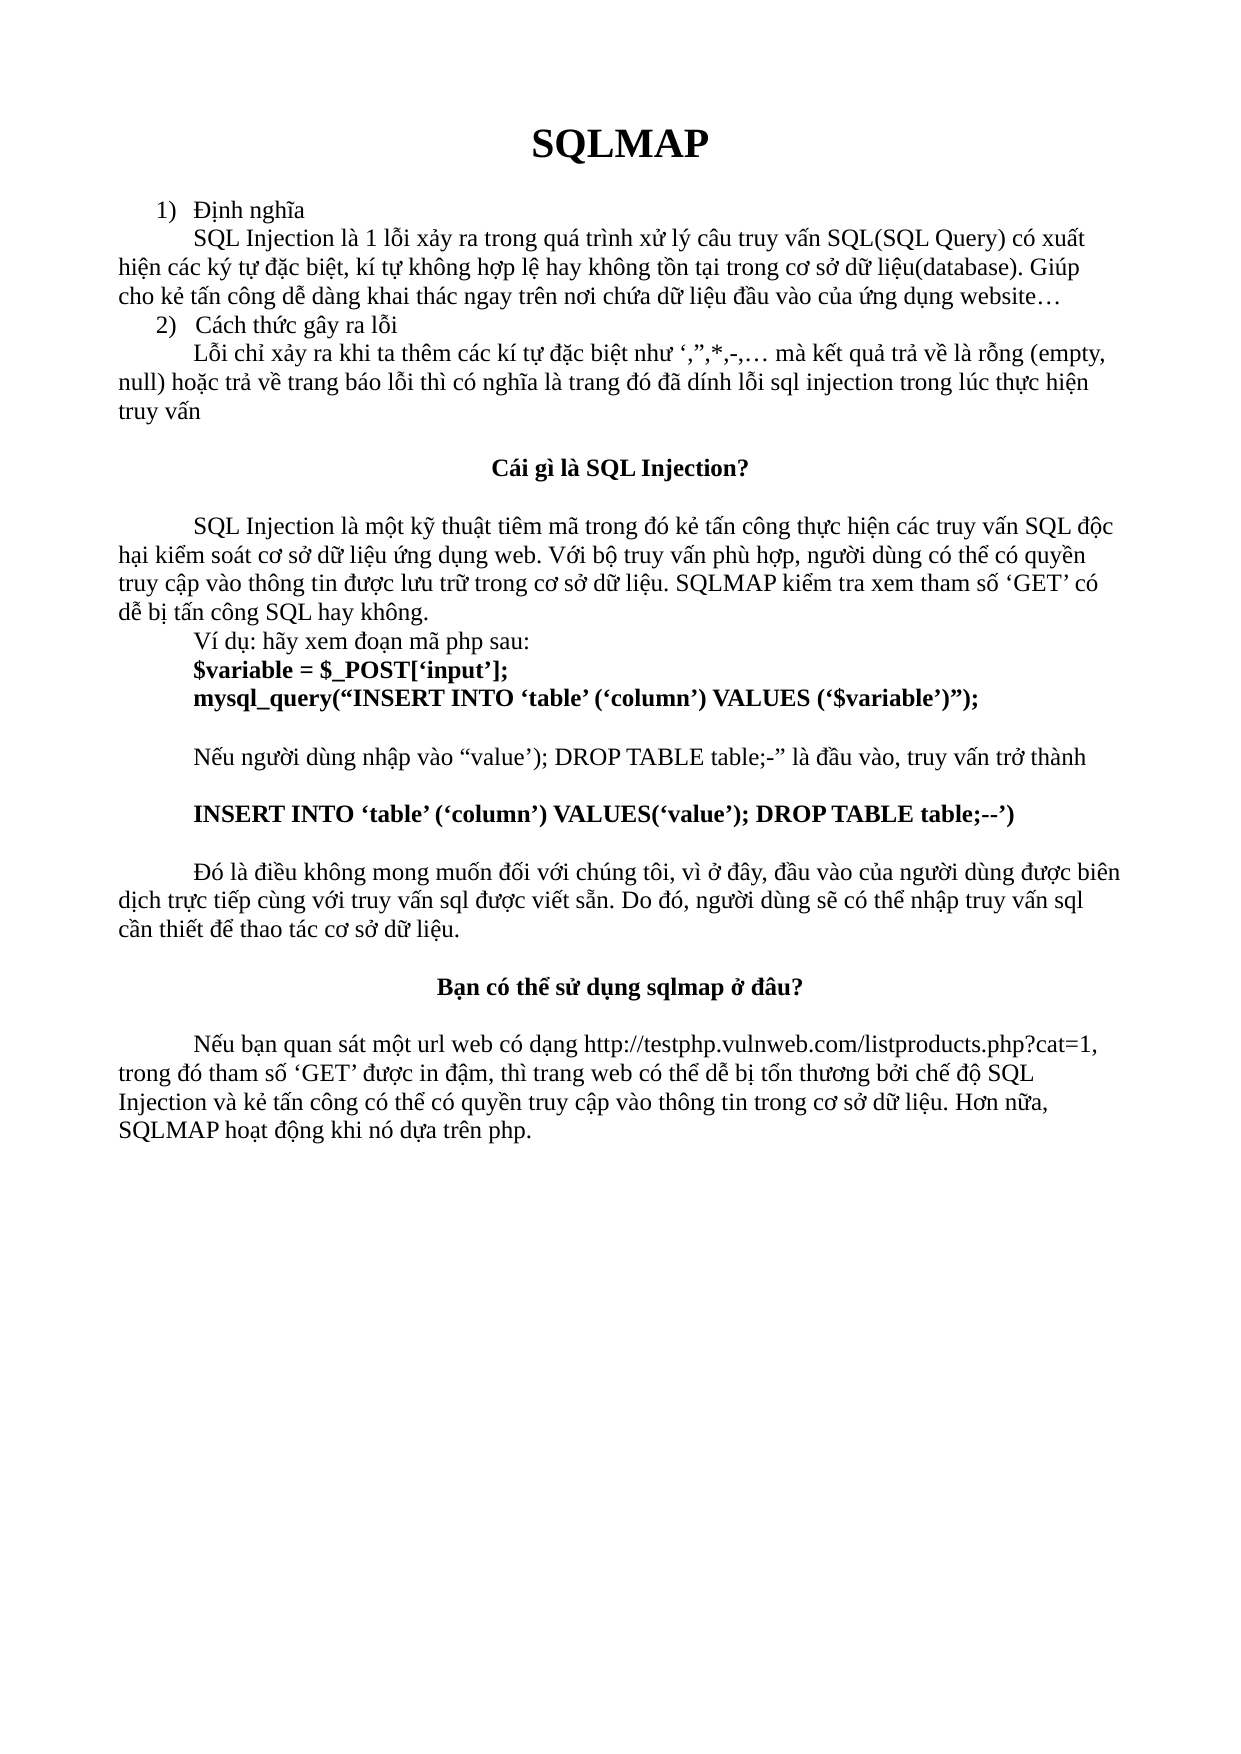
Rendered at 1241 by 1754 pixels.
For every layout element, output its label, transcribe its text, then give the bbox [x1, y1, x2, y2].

text SQL Injection là 1 lỗi xảy ra trong quá trình xử lý câu truy vấn SQL(SQL Query) có xuất hiện các ký tự đặc biệt, kí tự không hợp lệ hay không tồn tại trong cơ sở dữ liệu(database). Giúp cho kẻ tấn công dễ dàng khai thác ngay trên nơi chứa dữ liệu đầu vào của ứng dụng website… [118, 223, 1122, 310]
text SQL Injection là một kỹ thuật tiêm mã trong đó kẻ tấn công thực hiện các truy vấn SQL độc hại kiểm soát cơ sở dữ liệu ứng dụng web. Với bộ truy vấn phù hợp, người dùng có thể có quyền truy cập vào thông tin được lưu trữ trong cơ sở dữ liệu. SQLMAP kiểm tra xem tham số ‘GET’ có dễ bị tấn công SQL hay không. [118, 511, 1122, 626]
text Nếu bạn quan sát một url web có dạng http://testphp.vulnweb.com/listproducts.php?cat=1, trong đó tham số ‘GET’ được in đậm, thì trang web có thể dễ bị tổn thương bởi chế độ SQL Injection và kẻ tấn công có thể có quyền truy cập vào thông tin trong cơ sở dữ liệu. Hơn nữa, SQLMAP hoạt động khi nó dựa trên php. [118, 1029, 1122, 1144]
text SQLMAP [118, 118, 1122, 166]
text Đó là điều không mong muốn đối với chúng tôi, vì ở đây, đầu vào của người dùng được biên dịch trực tiếp cùng với truy vấn sql được viết sẵn. Do đó, người dùng sẽ có thể nhập truy vấn sql cần thiết để thao tác cơ sở dữ liệu. [118, 857, 1122, 943]
text $variable = $_POST[‘input’]; [118, 655, 1122, 683]
text INSERT INTO ‘table’ (‘column’) VALUES(‘value’); DROP TABLE table;--’) [118, 799, 1122, 828]
text Ví dụ: hãy xem đoạn mã php sau: [118, 626, 1122, 655]
text Bạn có thể sử dụng sqlmap ở đâu? [118, 972, 1122, 1001]
text 2) Cách thức gây ra lỗi [118, 310, 1122, 338]
text mysql_query(“INSERT INTO ‘table’ (‘column’) VALUES (‘$variable’)”); [118, 683, 1122, 712]
text Cái gì là SQL Injection? [118, 453, 1122, 482]
list Định nghĩa [156, 195, 1122, 223]
text Nếu người dùng nhập vào “value’); DROP TABLE table;-” là đầu vào, truy vấn trở thành [118, 742, 1122, 771]
text Lỗi chỉ xảy ra khi ta thêm các kí tự đặc biệt như ‘,”,*,-,… mà kết quả trả về là rỗng (empty, null) hoặc trả về trang báo lỗi thì có nghĩa là trang đó đã dính lỗi sql injection trong lúc thực hiện truy vấn [118, 338, 1122, 425]
